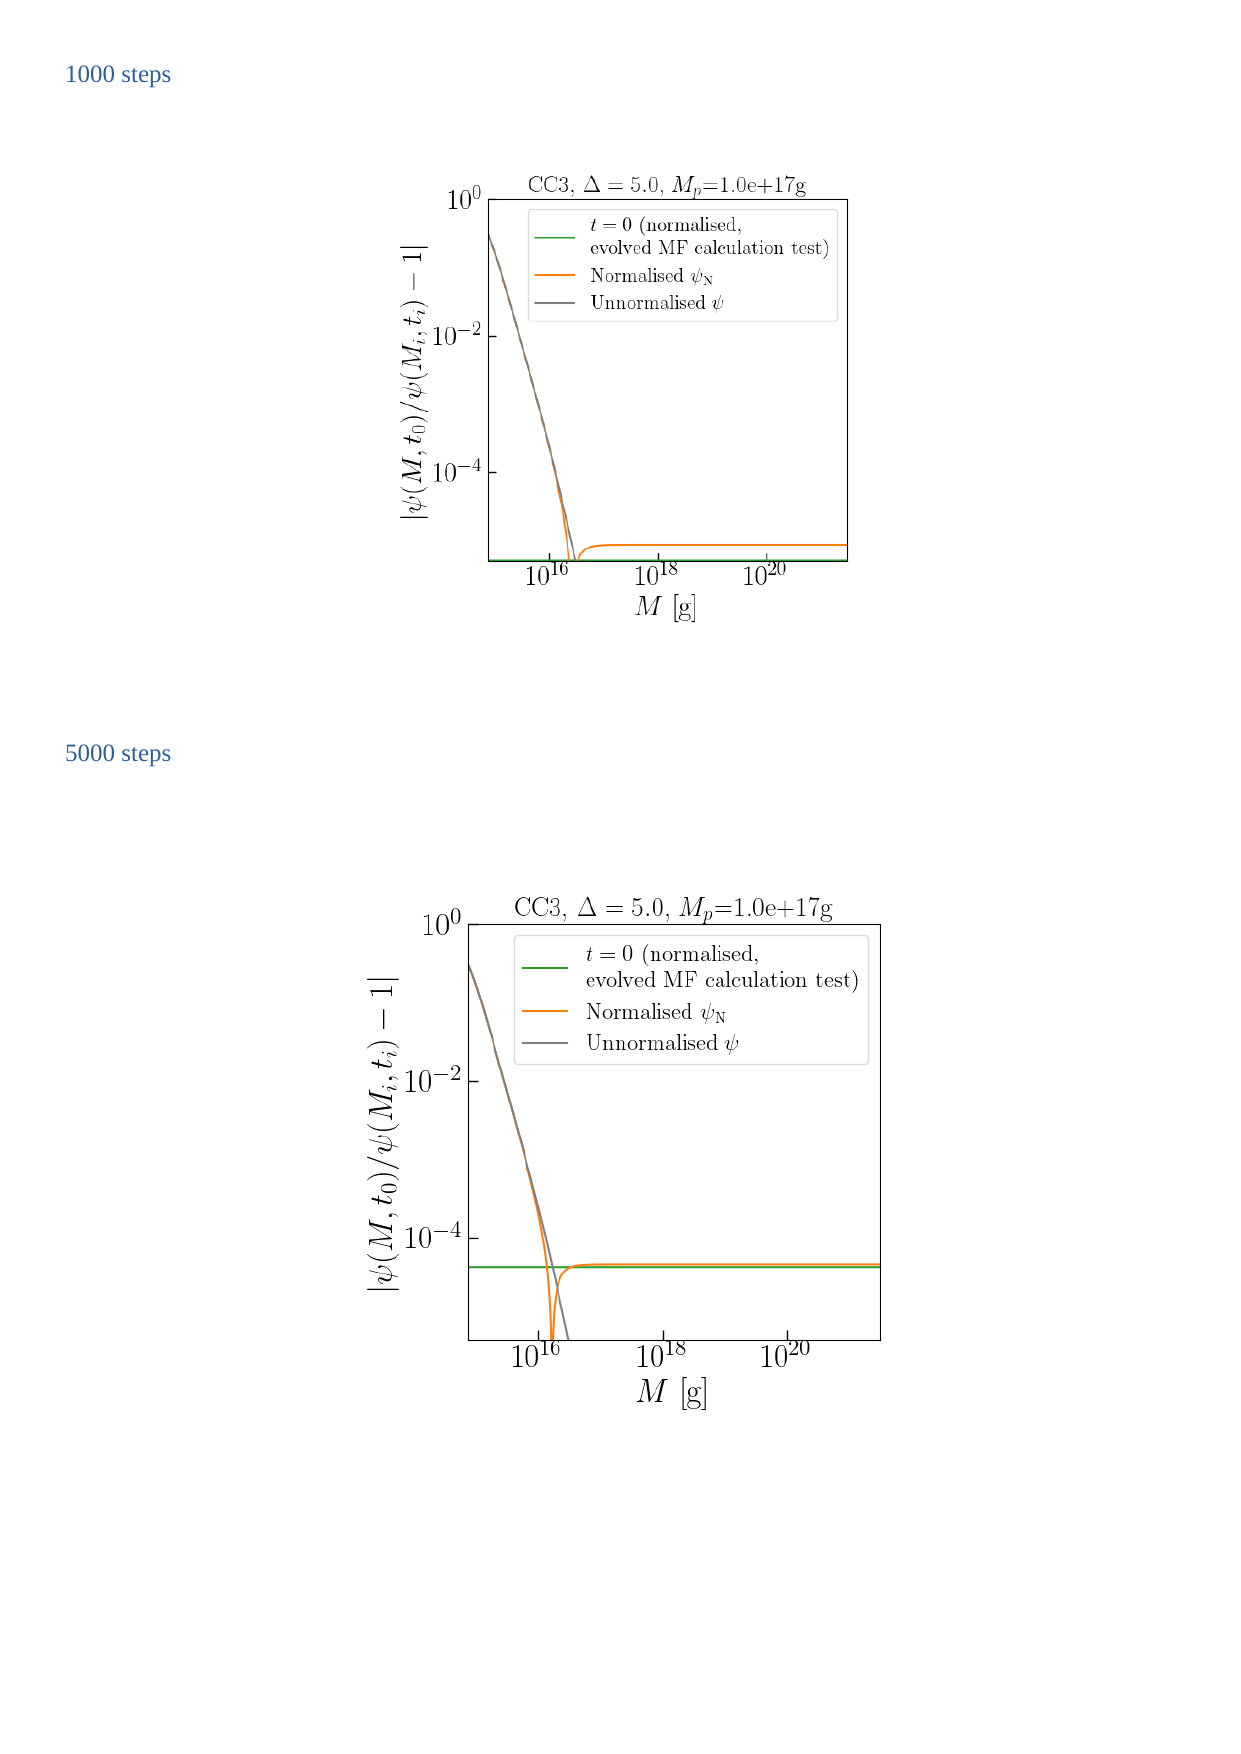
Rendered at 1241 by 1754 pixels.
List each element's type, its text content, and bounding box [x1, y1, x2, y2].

text 1000 steps [65, 59, 1181, 88]
text 5000 steps [65, 738, 1181, 767]
picture [369, 145, 877, 653]
picture [332, 863, 914, 1445]
